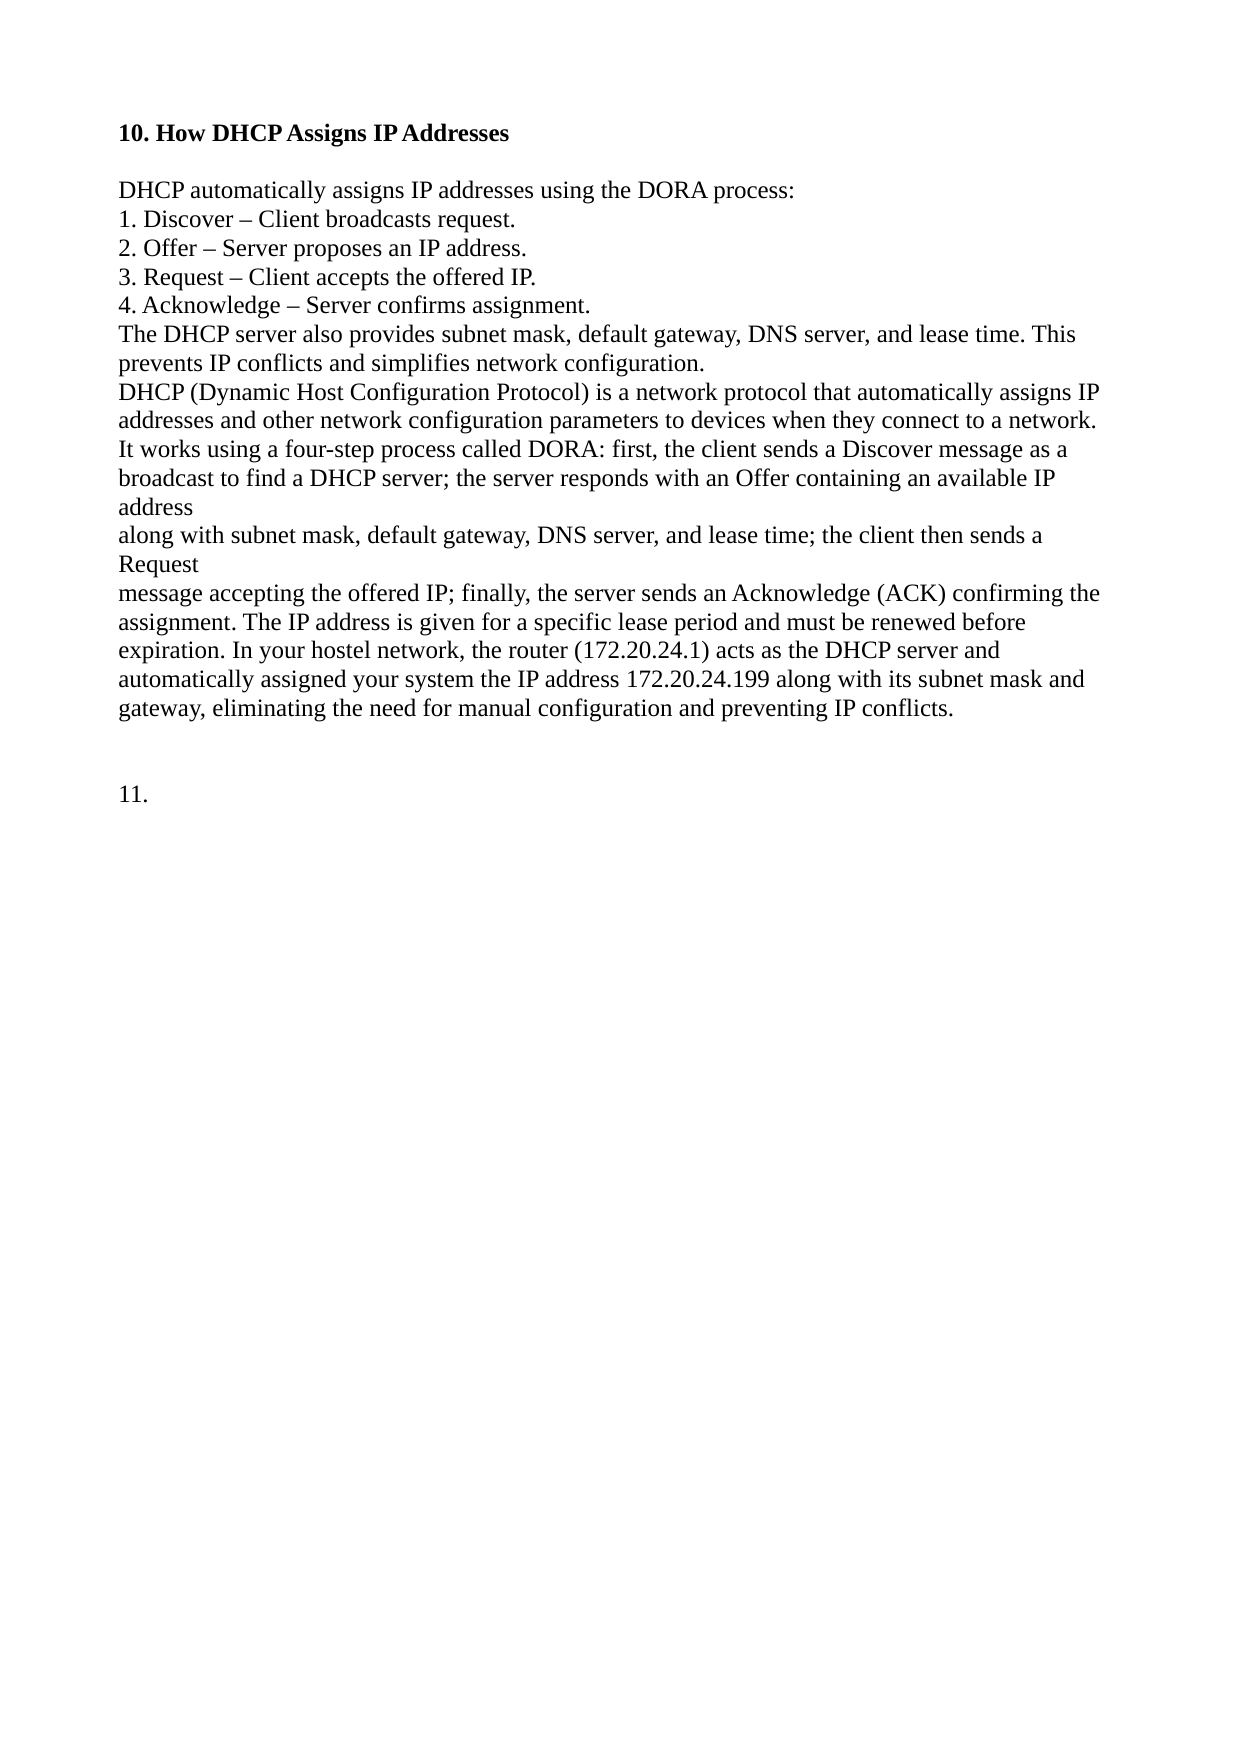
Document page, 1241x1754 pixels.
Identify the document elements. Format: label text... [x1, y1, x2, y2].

text gateway, eliminating the need for manual configuration and preventing IP conflicts. [118, 693, 1122, 722]
text 3. Request – Client accepts the offered IP. [118, 262, 1122, 291]
text assignment. The IP address is given for a specific lease period and must be renewed before [118, 607, 1122, 636]
text DHCP automatically assigns IP addresses using the DORA process: [118, 176, 1122, 204]
text prevents IP conflicts and simplifies network configuration. [118, 348, 1122, 377]
text 10. How DHCP Assigns IP Addresses [118, 118, 1122, 147]
text 11. [118, 779, 1122, 808]
text broadcast to find a DHCP server; the server responds with an Offer containing an available IP address [118, 463, 1122, 521]
text addresses and other network configuration parameters to devices when they connect to a network. [118, 406, 1122, 434]
text along with subnet mask, default gateway, DNS server, and lease time; the client then sends a Request [118, 521, 1122, 578]
text expiration. In your hostel network, the router (172.20.24.1) acts as the DHCP server and [118, 636, 1122, 664]
text 1. Discover – Client broadcasts request. [118, 204, 1122, 233]
text automatically assigned your system the IP address 172.20.24.199 along with its subnet mask and [118, 664, 1122, 693]
text 2. Offer – Server proposes an IP address. [118, 233, 1122, 262]
text The DHCP server also provides subnet mask, default gateway, DNS server, and lease time. This [118, 319, 1122, 348]
text 4. Acknowledge – Server confirms assignment. [118, 291, 1122, 319]
text It works using a four-step process called DORA: first, the client sends a Discover message as a [118, 434, 1122, 463]
text DHCP (Dynamic Host Configuration Protocol) is a network protocol that automatically assigns IP [118, 377, 1122, 406]
text message accepting the offered IP; finally, the server sends an Acknowledge (ACK) confirming the [118, 578, 1122, 607]
